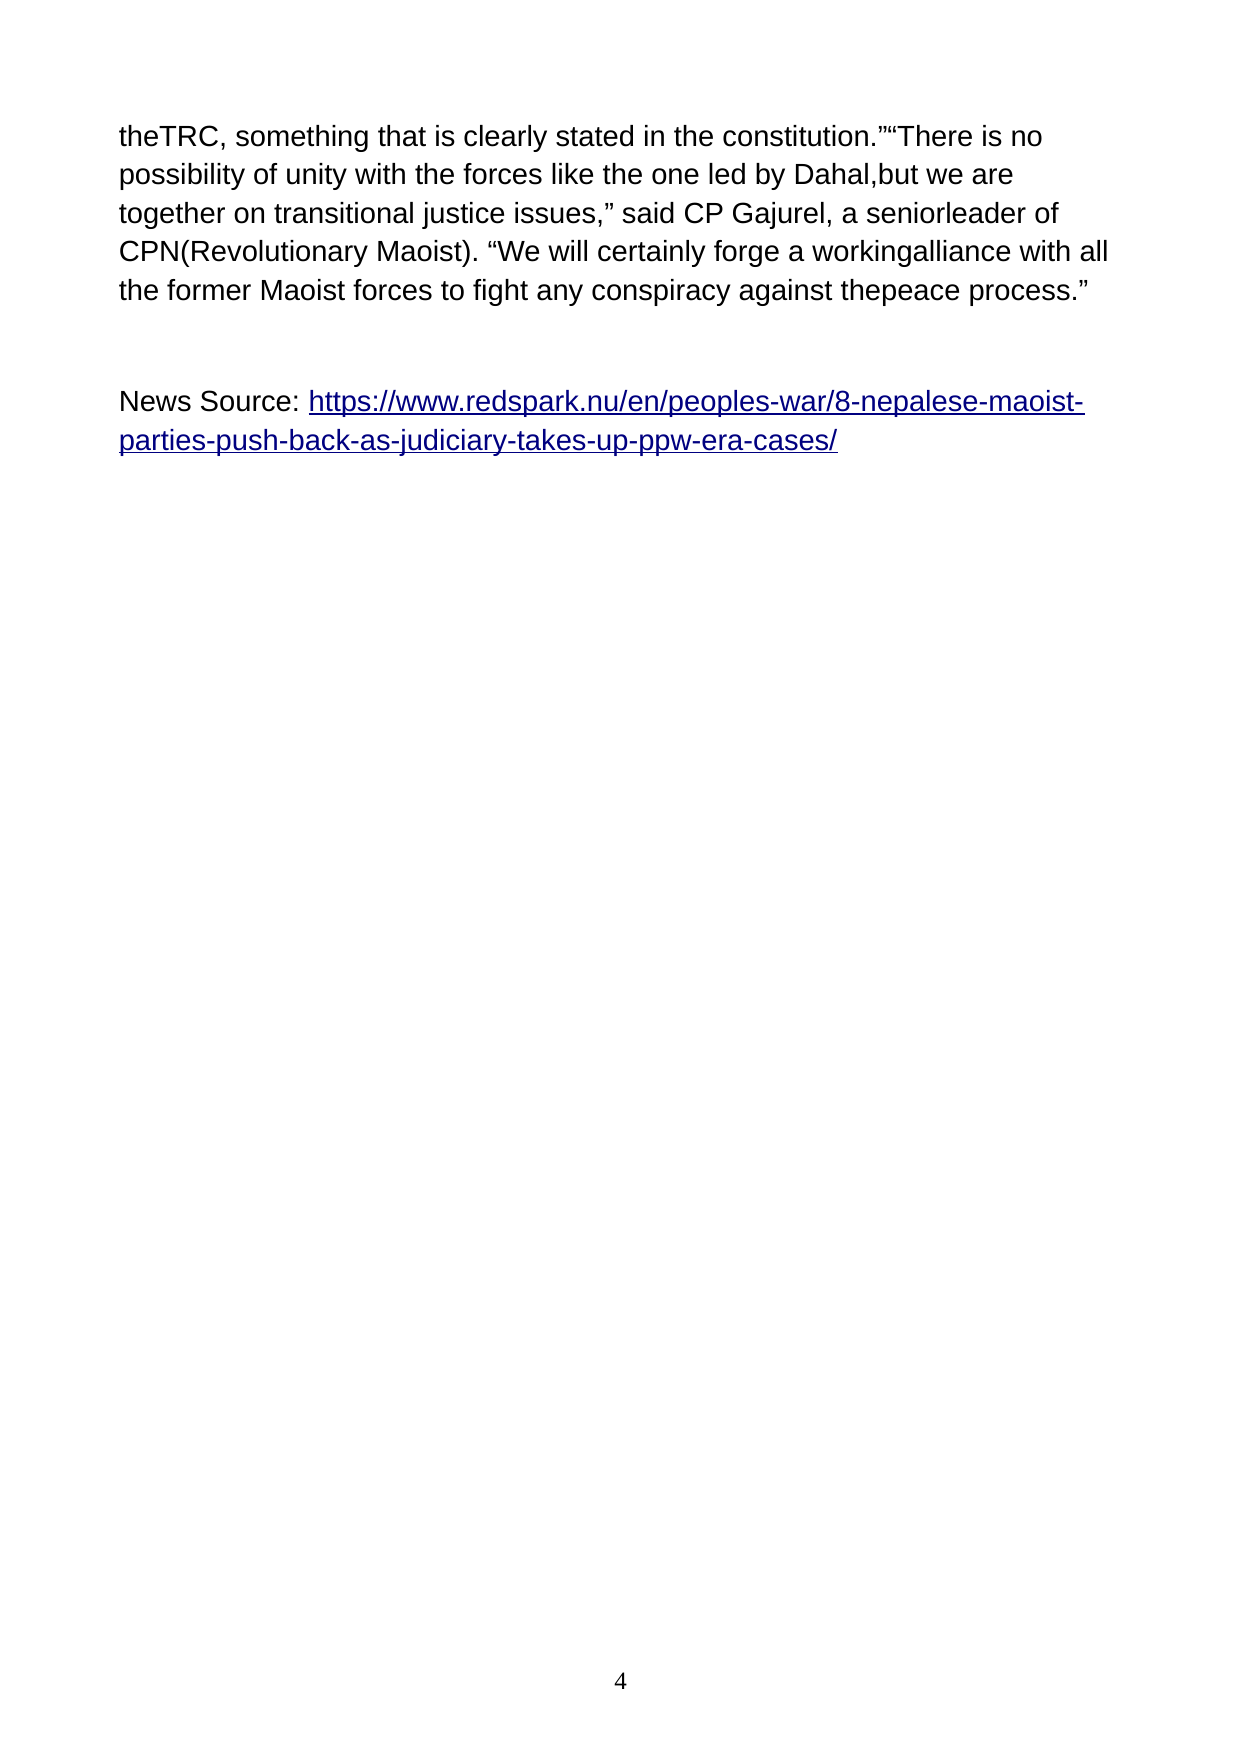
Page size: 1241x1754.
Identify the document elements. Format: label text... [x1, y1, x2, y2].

text theTRC, something that is clearly stated in the constitution.”“There is no possibility of unity with the forces like the one led by Dahal,but we are together on transitional justice issues,” said CP Gajurel, a seniorleader of CPN(Revolutionary Maoist). “We will certainly forge a workingalliance with all the former Maoist forces to fight any conspiracy against thepeace process.” [118, 118, 1122, 306]
text News Source: https://www.redspark.nu/en/peoples-war/8-nepalese-maoist-parties-push-back-as-judiciary-takes-up-ppw-era-cases/ [118, 384, 1122, 456]
text https://kathmandupost.com/politics/2023/03/08/eight-maoist-groups-close-> ranks-as-judiciary-takes-up-war-era-cases [178, 326, 1063, 354]
